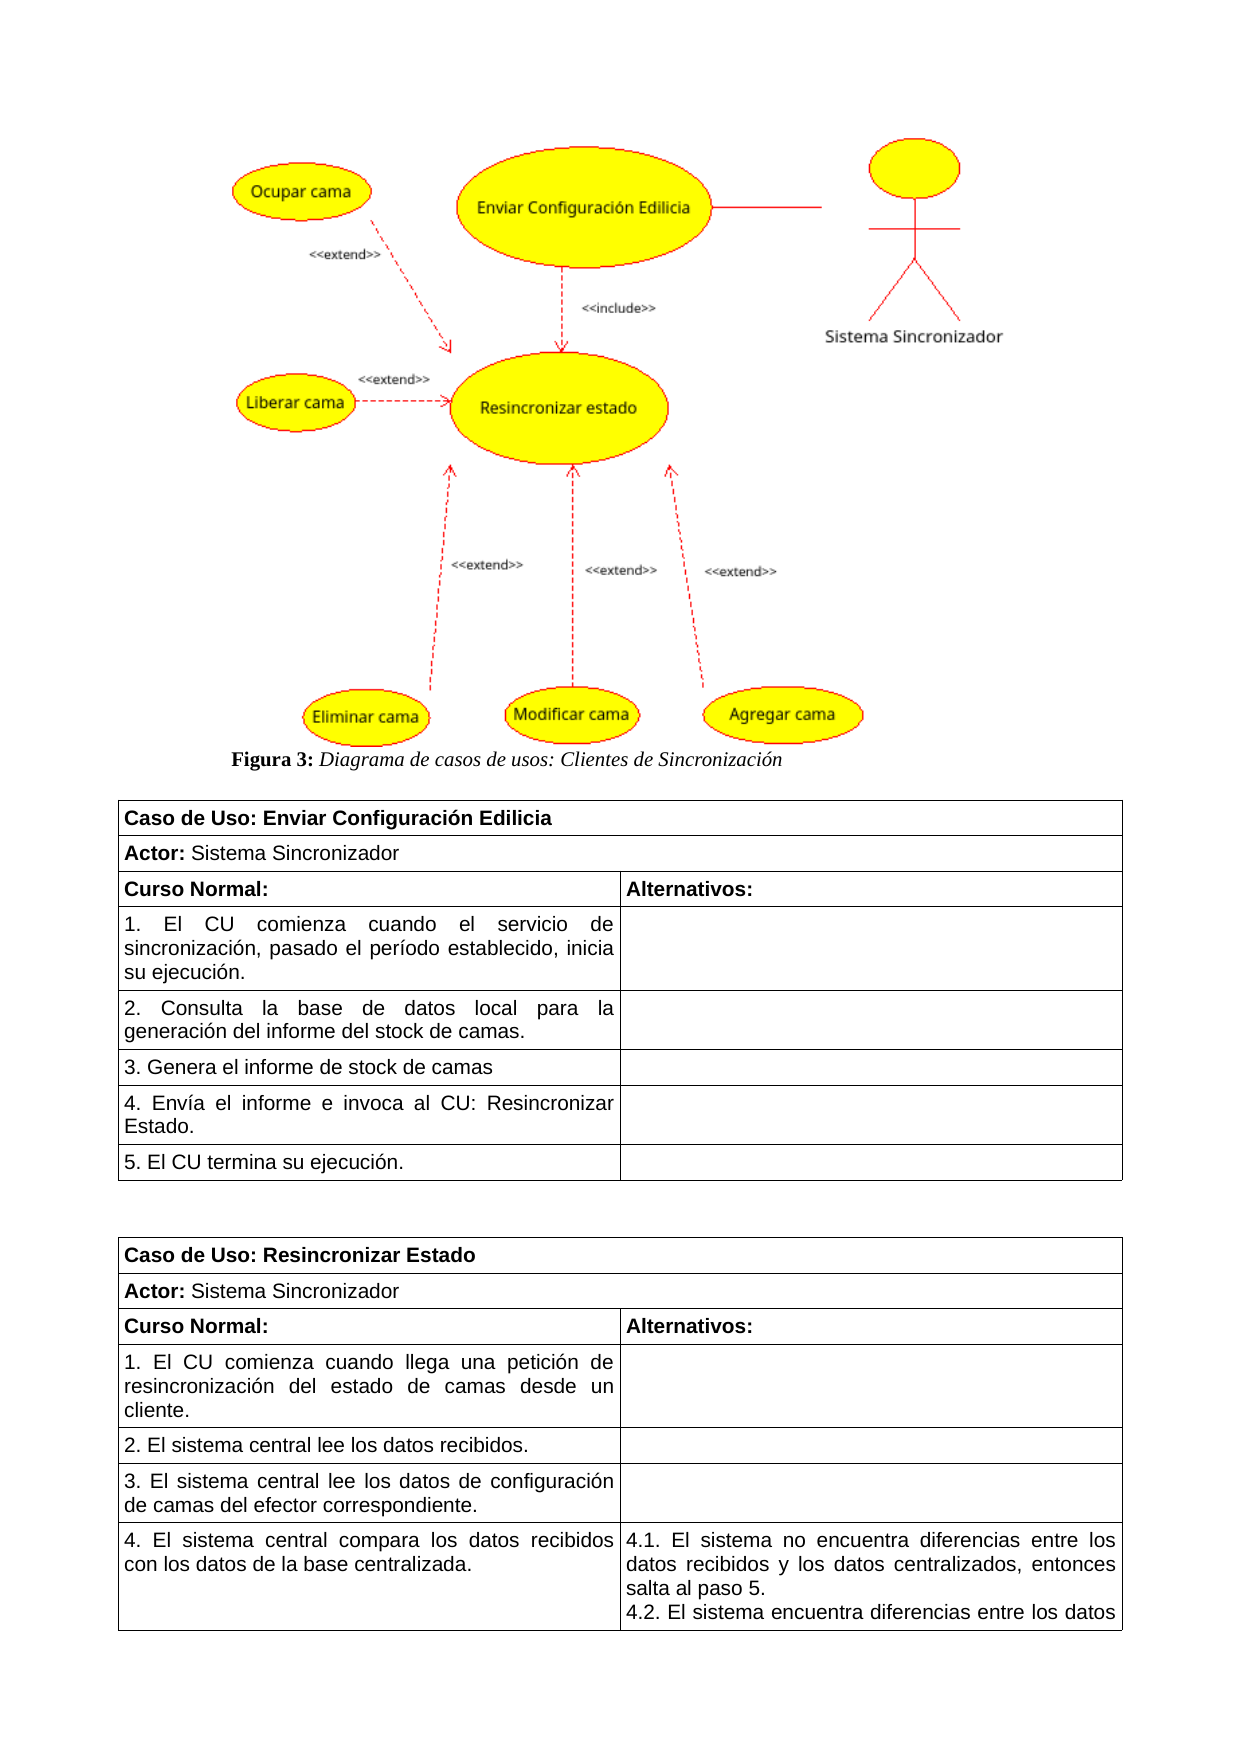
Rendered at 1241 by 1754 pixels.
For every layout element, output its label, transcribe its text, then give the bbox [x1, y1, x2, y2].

table_cell [621, 1050, 1122, 1084]
table_cell [621, 1086, 1122, 1144]
table_cell 4. Envía el informe e invoca al CU: Resincronizar Estado. [119, 1086, 620, 1144]
table_cell 4.1. El sistema no encuentra diferencias entre los datos recibidos y los datos centralizados, entonces salta al paso 5. 4.2. El sistema encuentra diferencias entre los datos [621, 1523, 1122, 1629]
text Figura 3: Diagrama de casos de usos: Clientes de Sincronización [231, 747, 1009, 771]
table_cell 3. Genera el informe de stock de camas [119, 1050, 620, 1084]
table_cell 1. El CU comienza cuando llega una petición de resincronización del estado de camas desde un cliente. [119, 1345, 620, 1427]
table_cell [621, 1464, 1122, 1522]
table_cell Curso Normal: [119, 872, 620, 906]
table_cell 3. El sistema central lee los datos de configuración de camas del efector correspondiente. [119, 1464, 620, 1522]
table_cell [621, 1428, 1122, 1463]
picture [231, 137, 1010, 747]
table_header Caso de Uso: Resincronizar Estado [119, 1238, 1122, 1273]
table_cell 4. El sistema central compara los datos recibidos con los datos de la base centralizada. [119, 1523, 620, 1629]
table_cell 2. Consulta la base de datos local para la generación del informe del stock de camas. [119, 991, 620, 1049]
table_cell 2. El sistema central lee los datos recibidos. [119, 1428, 620, 1463]
table_cell [621, 991, 1122, 1049]
table_cell [621, 1345, 1122, 1427]
table_cell 5. El CU termina su ejecución. [119, 1145, 620, 1179]
table_cell Alternativos: [621, 1309, 1122, 1344]
table_cell Curso Normal: [119, 1309, 620, 1344]
table_cell 1. El CU comienza cuando el servicio de sincronización, pasado el período establecido, inicia su ejecución. [119, 907, 620, 989]
table_header Caso de Uso: Enviar Configuración Edilicia [119, 801, 1122, 835]
table_cell Actor: Sistema Sincronizador [119, 1274, 1122, 1308]
table_cell [621, 1145, 1122, 1179]
table_cell Actor: Sistema Sincronizador [119, 836, 1122, 871]
table_cell Alternativos: [621, 872, 1122, 906]
table_cell [621, 907, 1122, 989]
